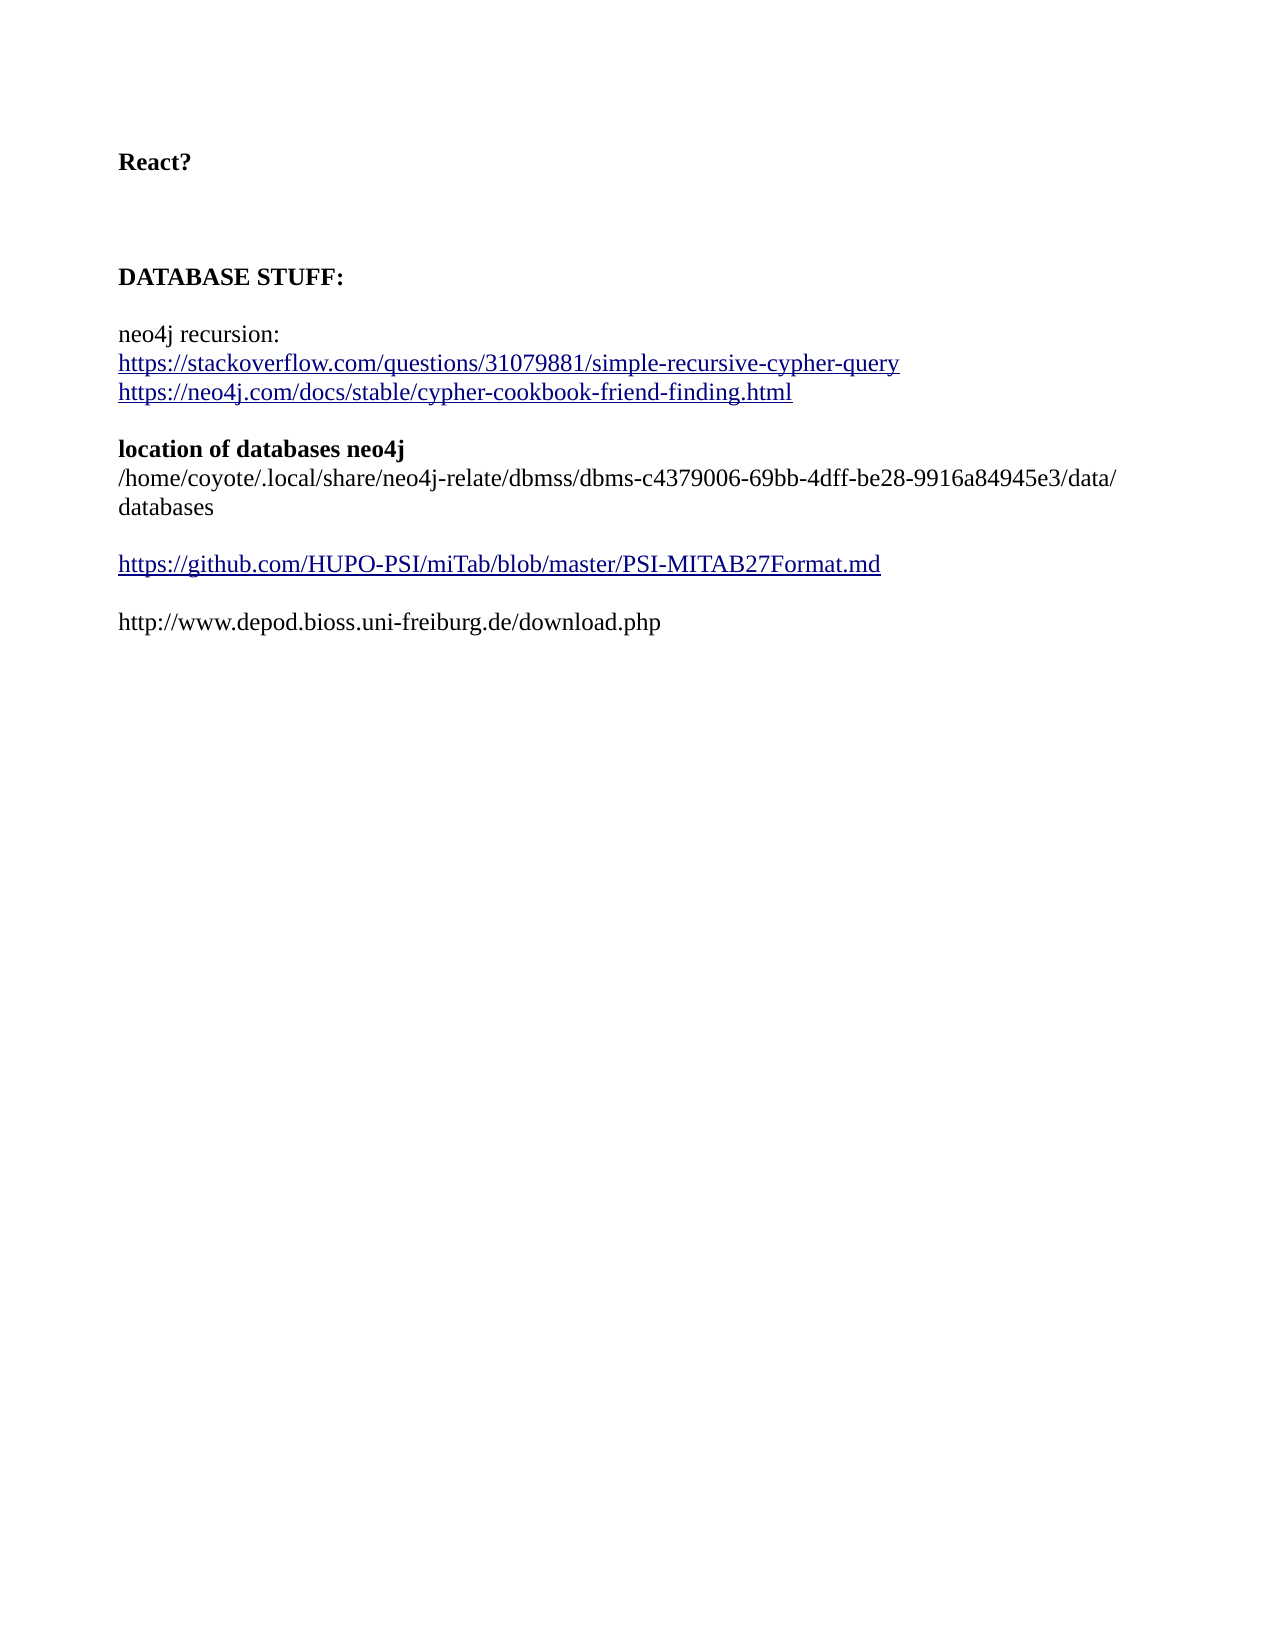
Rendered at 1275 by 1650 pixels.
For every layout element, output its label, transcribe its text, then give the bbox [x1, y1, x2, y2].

text https://github.com/HUPO-PSI/miTab/blob/master/PSI-MITAB27Format.md [118, 549, 1157, 578]
text /home/coyote/.local/share/neo4j-relate/dbmss/dbms-c4379006-69bb-4dff-be28-9916a84945e3/data/databases [118, 463, 1157, 521]
text React? [118, 147, 1157, 176]
text http://www.depod.bioss.uni-freiburg.de/download.php [118, 607, 1157, 636]
text https://stackoverflow.com/questions/31079881/simple-recursive-cypher-query [118, 348, 1157, 377]
text DATABASE STUFF: [118, 262, 1157, 291]
text https://neo4j.com/docs/stable/cypher-cookbook-friend-finding.html [118, 377, 1157, 406]
text neo4j recursion: [118, 319, 1157, 348]
text location of databases neo4j [118, 434, 1157, 463]
